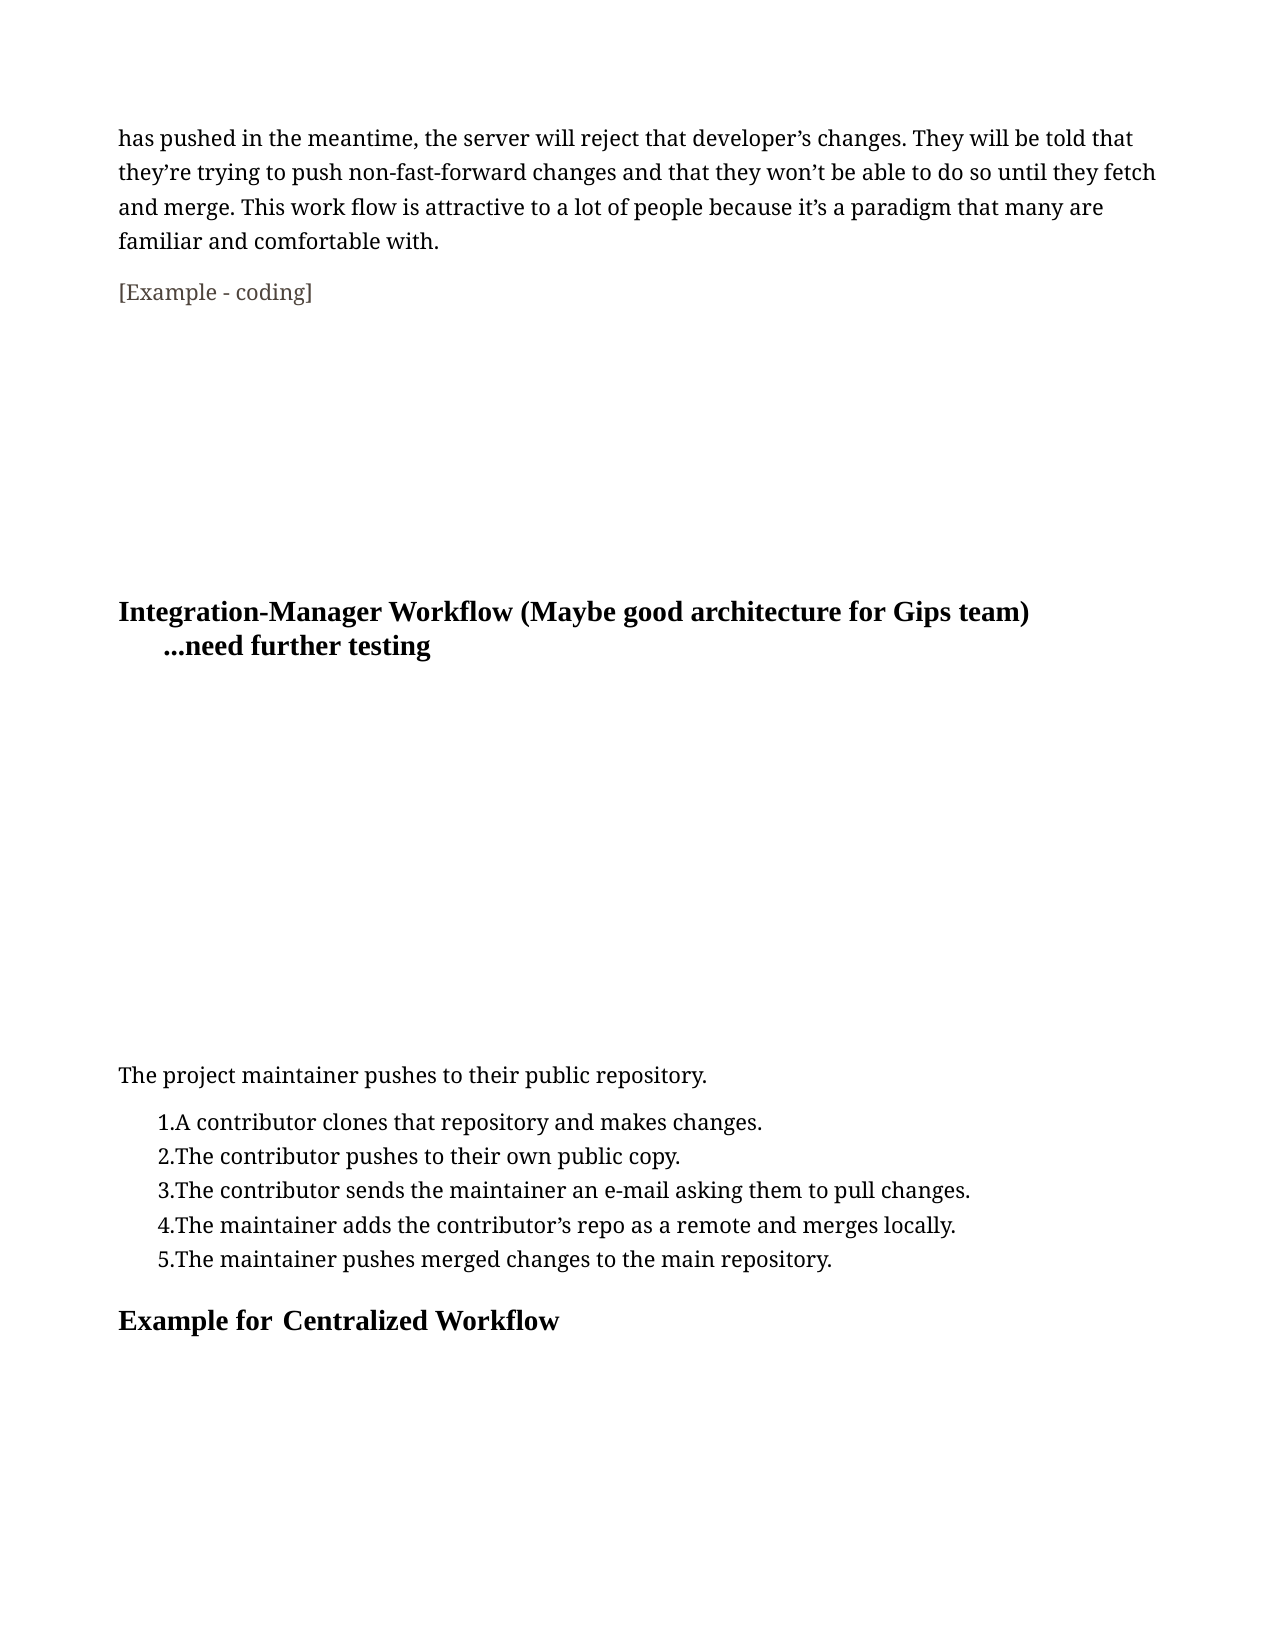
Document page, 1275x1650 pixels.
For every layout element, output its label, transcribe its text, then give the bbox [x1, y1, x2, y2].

list A contributor clones that repository and makes changes. [118, 1102, 1157, 1137]
list The maintainer adds the contributor’s repo as a remote and merges locally. [118, 1205, 1157, 1240]
list The maintainer pushes merged changes to the main repository. [118, 1240, 1157, 1274]
text [Example - coding] [118, 273, 1157, 307]
text The project maintainer pushes to their public repository. [118, 1055, 1157, 1090]
list The contributor sends the maintainer an e-mail asking them to pull changes. [118, 1171, 1157, 1205]
subtitle Example for Centralized Workflow [118, 1299, 1157, 1338]
text has pushed in the meantime, the server will reject that developer’s changes. They will be told that they’re trying to push non-fast-forward changes and that they won’t be able to do so until they fetch and merge. This work flow is attractive to a lot of people because it’s a paradigm that many are familiar and comfortable with. [118, 118, 1157, 256]
list The contributor pushes to their own public copy. [118, 1137, 1157, 1171]
subtitle Integration-Manager Workflow (Maybe good architecture for Gips team) ...need further testing [118, 594, 1157, 662]
